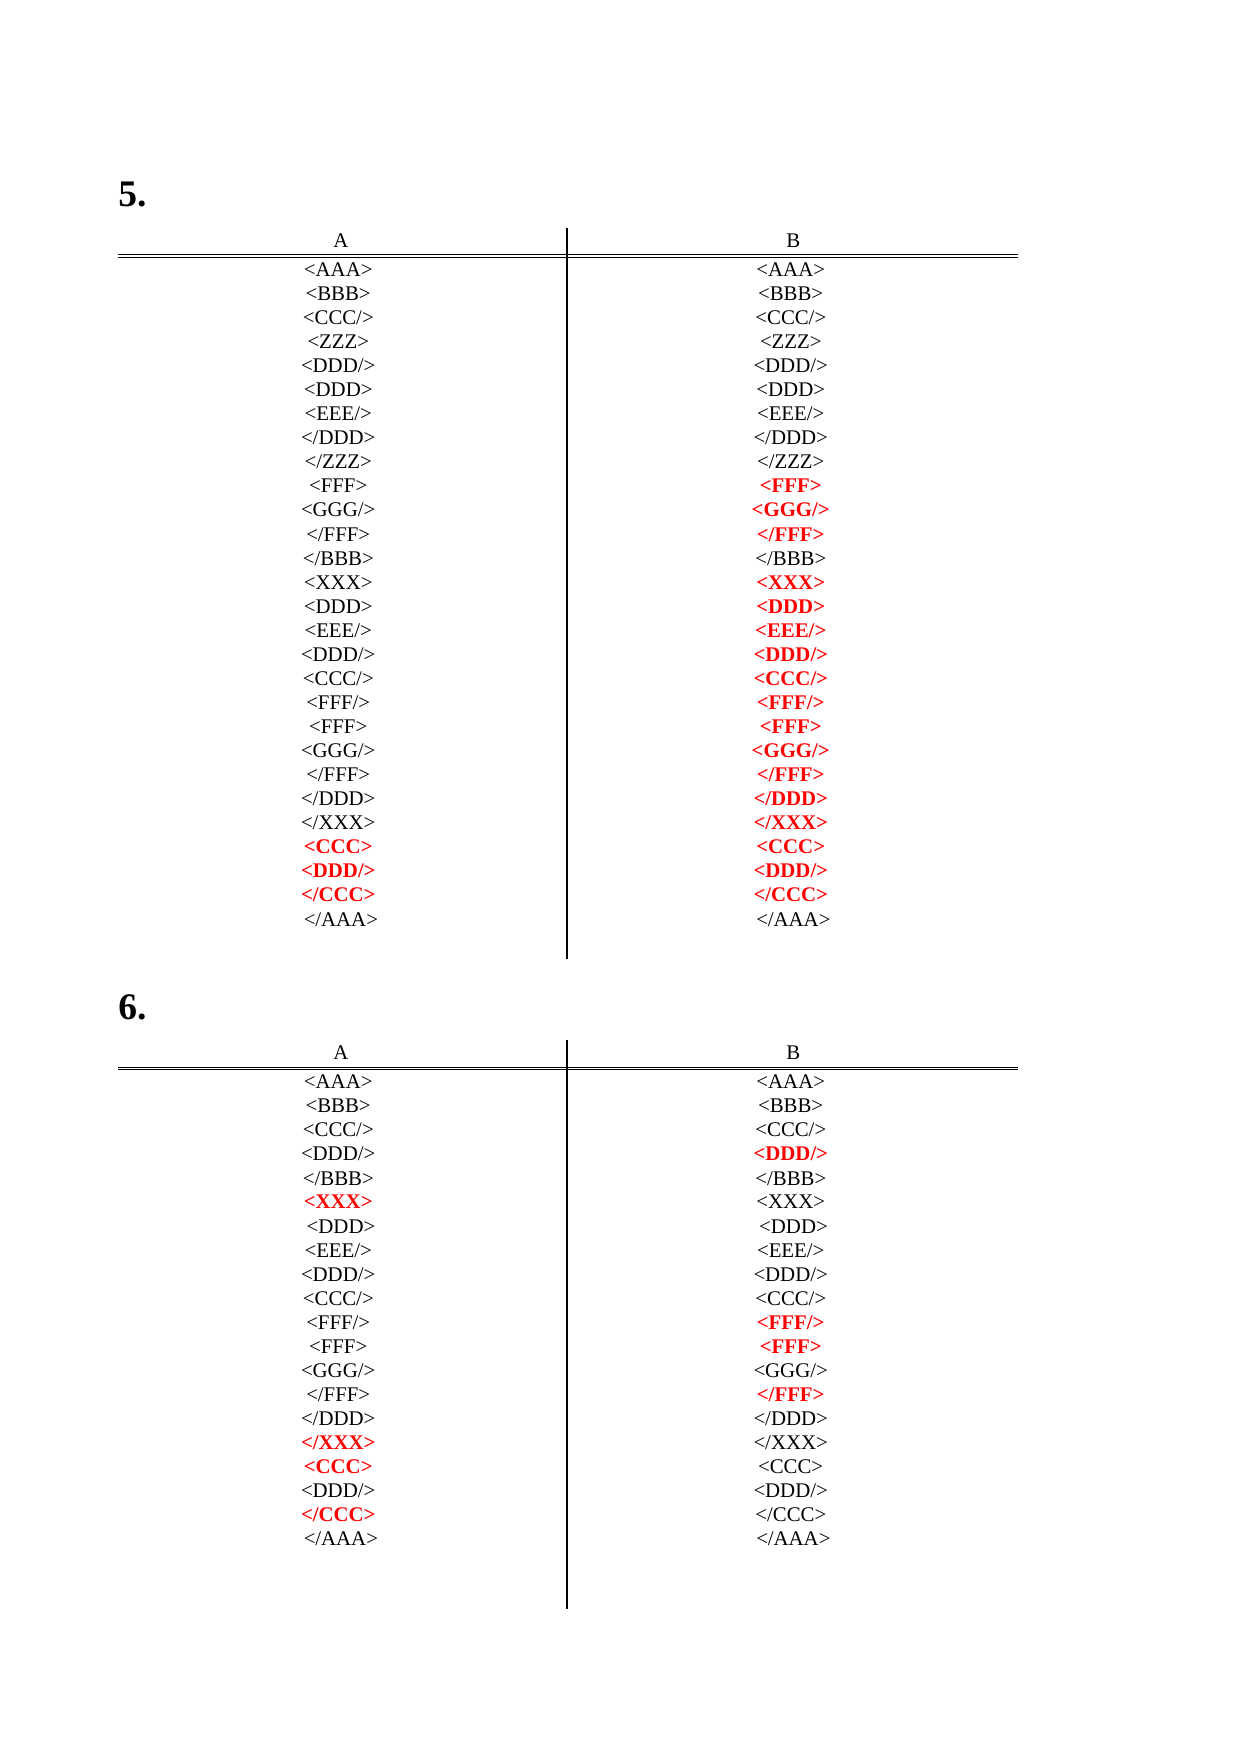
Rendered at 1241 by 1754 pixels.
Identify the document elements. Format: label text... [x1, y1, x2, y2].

table_header B [568, 1040, 1018, 1067]
subtitle 5. [118, 172, 1122, 215]
subtitle 6. [118, 984, 1122, 1027]
table_cell <AAA> <BBB> <CCC/> <DDD/> </BBB> <XXX> <DDD> <EEE/> <DDD/> <CCC/> <FFF/> <FFF> <GGG/> </FFF> </DDD> </XXX> <CCC> <DDD/> </CCC> </AAA> [118, 1070, 566, 1609]
table_cell <AAA> <BBB> <CCC/> <DDD/> </BBB> <XXX> <DDD> <EEE/> <DDD/> <CCC/> <FFF/> <FFF> <GGG/> </FFF> </DDD> </XXX> <CCC> <DDD/> </CCC> </AAA> [568, 1070, 1018, 1609]
table_header A [118, 1040, 566, 1067]
table_cell <AAA> <BBB> <CCC/> <ZZZ> <DDD/> <DDD> <EEE/> </DDD> </ZZZ> <FFF> <GGG/> </FFF> </BBB> <XXX> <DDD> <EEE/> <DDD/> <CCC/> <FFF/> <FFF> <GGG/> </FFF> </DDD> </XXX> <CCC> <DDD/> </CCC> </AAA> [568, 258, 1018, 959]
table_header A [118, 228, 566, 254]
table_header B [568, 228, 1018, 254]
table_cell <AAA> <BBB> <CCC/> <ZZZ> <DDD/> <DDD> <EEE/> </DDD> </ZZZ> <FFF> <GGG/> </FFF> </BBB> <XXX> <DDD> <EEE/> <DDD/> <CCC/> <FFF/> <FFF> <GGG/> </FFF> </DDD> </XXX> <CCC> <DDD/> </CCC> </AAA> [118, 258, 566, 959]
